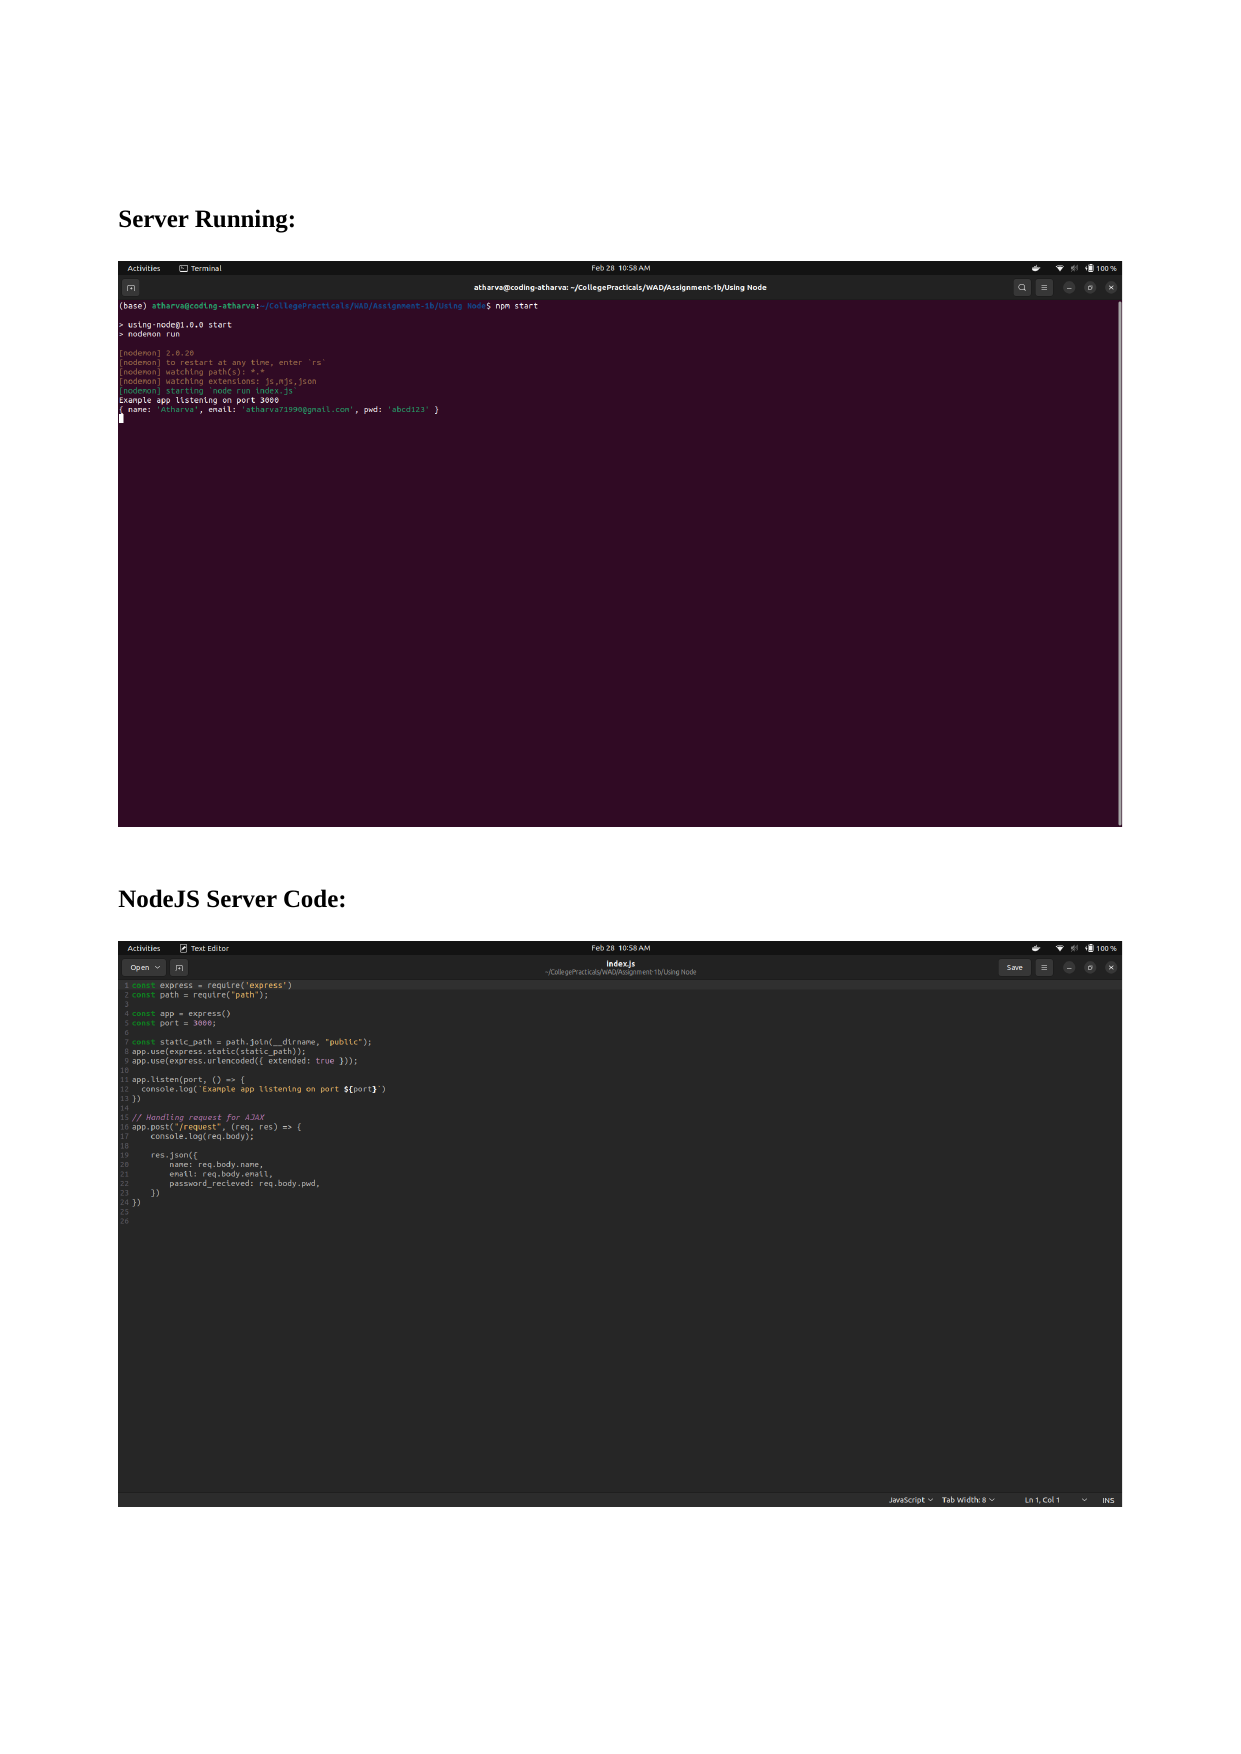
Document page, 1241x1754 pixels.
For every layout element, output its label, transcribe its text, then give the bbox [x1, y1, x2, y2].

text Server Running: [118, 204, 1122, 233]
text NodeJS Server Code: [118, 884, 1122, 913]
picture [118, 941, 1123, 1507]
picture [118, 261, 1123, 827]
